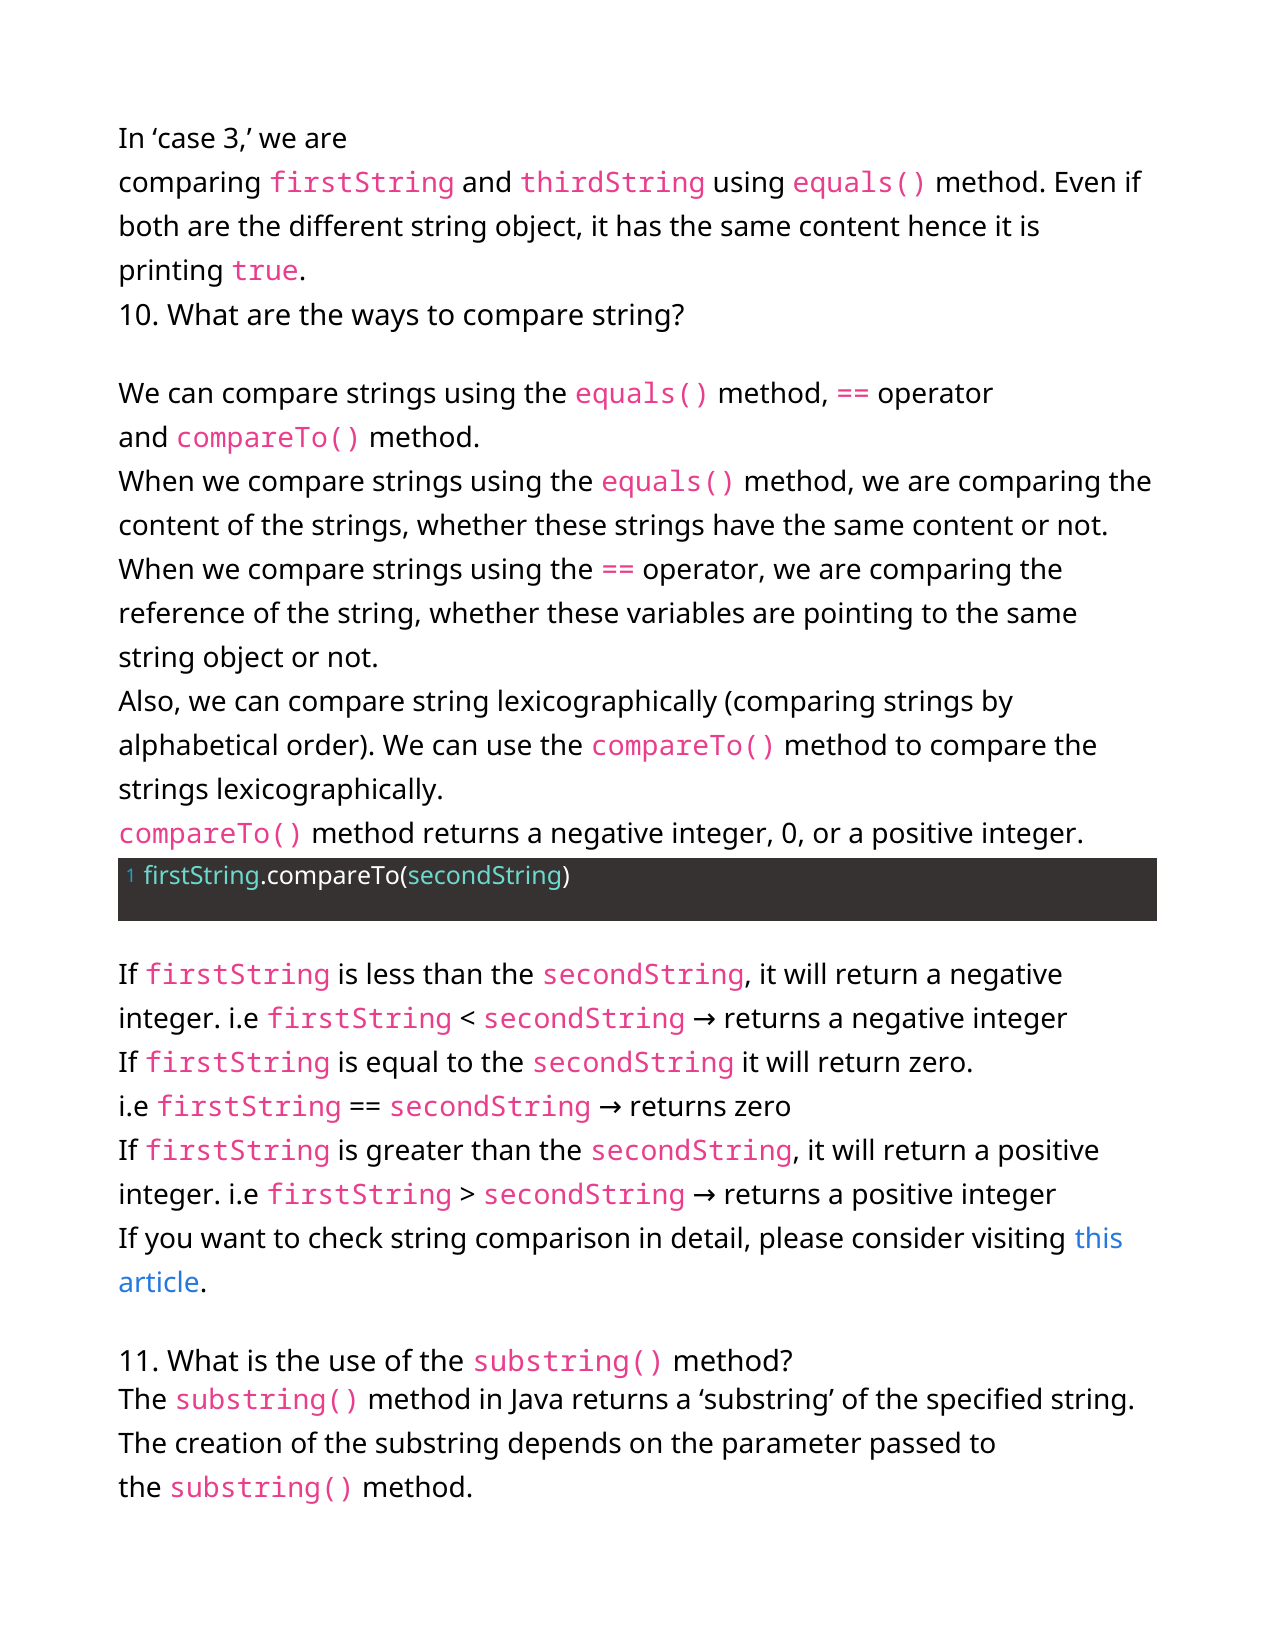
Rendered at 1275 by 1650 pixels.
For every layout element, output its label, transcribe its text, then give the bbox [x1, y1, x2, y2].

text In ‘case 3,’ we are comparing firstString and thirdString using equals() method. Even if both are the different string object, it has the same content hence it is printing true. [118, 118, 1157, 289]
table_header 1 [118, 858, 143, 892]
text If firstString is less than the secondString, it will return a negative integer. i.e firstString < secondString → returns a negative integer [118, 954, 1157, 1037]
text If firstString is equal to the secondString it will return zero. i.e firstString == secondString → returns zero [118, 1042, 1157, 1125]
text Also, we can compare string lexicographically (comparing strings by alphabetical order). We can use the compareTo() method to compare the strings lexicographically. [118, 682, 1157, 808]
text compareTo() method returns a negative integer, 0, or a positive integer. [118, 814, 1157, 852]
text When we compare strings using the equals() method, we are comparing the content of the strings, whether these strings have the same content or not. [118, 461, 1157, 544]
text The creation of the substring depends on the parameter passed to the substring() method. [118, 1424, 1157, 1506]
text If you want to check string comparison in detail, please consider visiting this article. [118, 1219, 1157, 1301]
text The substring() method in Java returns a ‘substring’ of the specified string. [118, 1379, 1157, 1418]
text If firstString is greater than the secondString, it will return a positive integer. i.e firstString > secondString → returns a positive integer [118, 1131, 1157, 1213]
subtitle 10. What are the ways to compare string? [118, 294, 1157, 334]
subtitle 11. What is the use of the substring() method? [118, 1340, 1157, 1379]
text When we compare strings using the == operator, we are comparing the reference of the string, whether these variables are pointing to the same string object or not. [118, 549, 1157, 676]
text We can compare strings using the equals() method, == operator and compareTo() method. [118, 373, 1157, 456]
